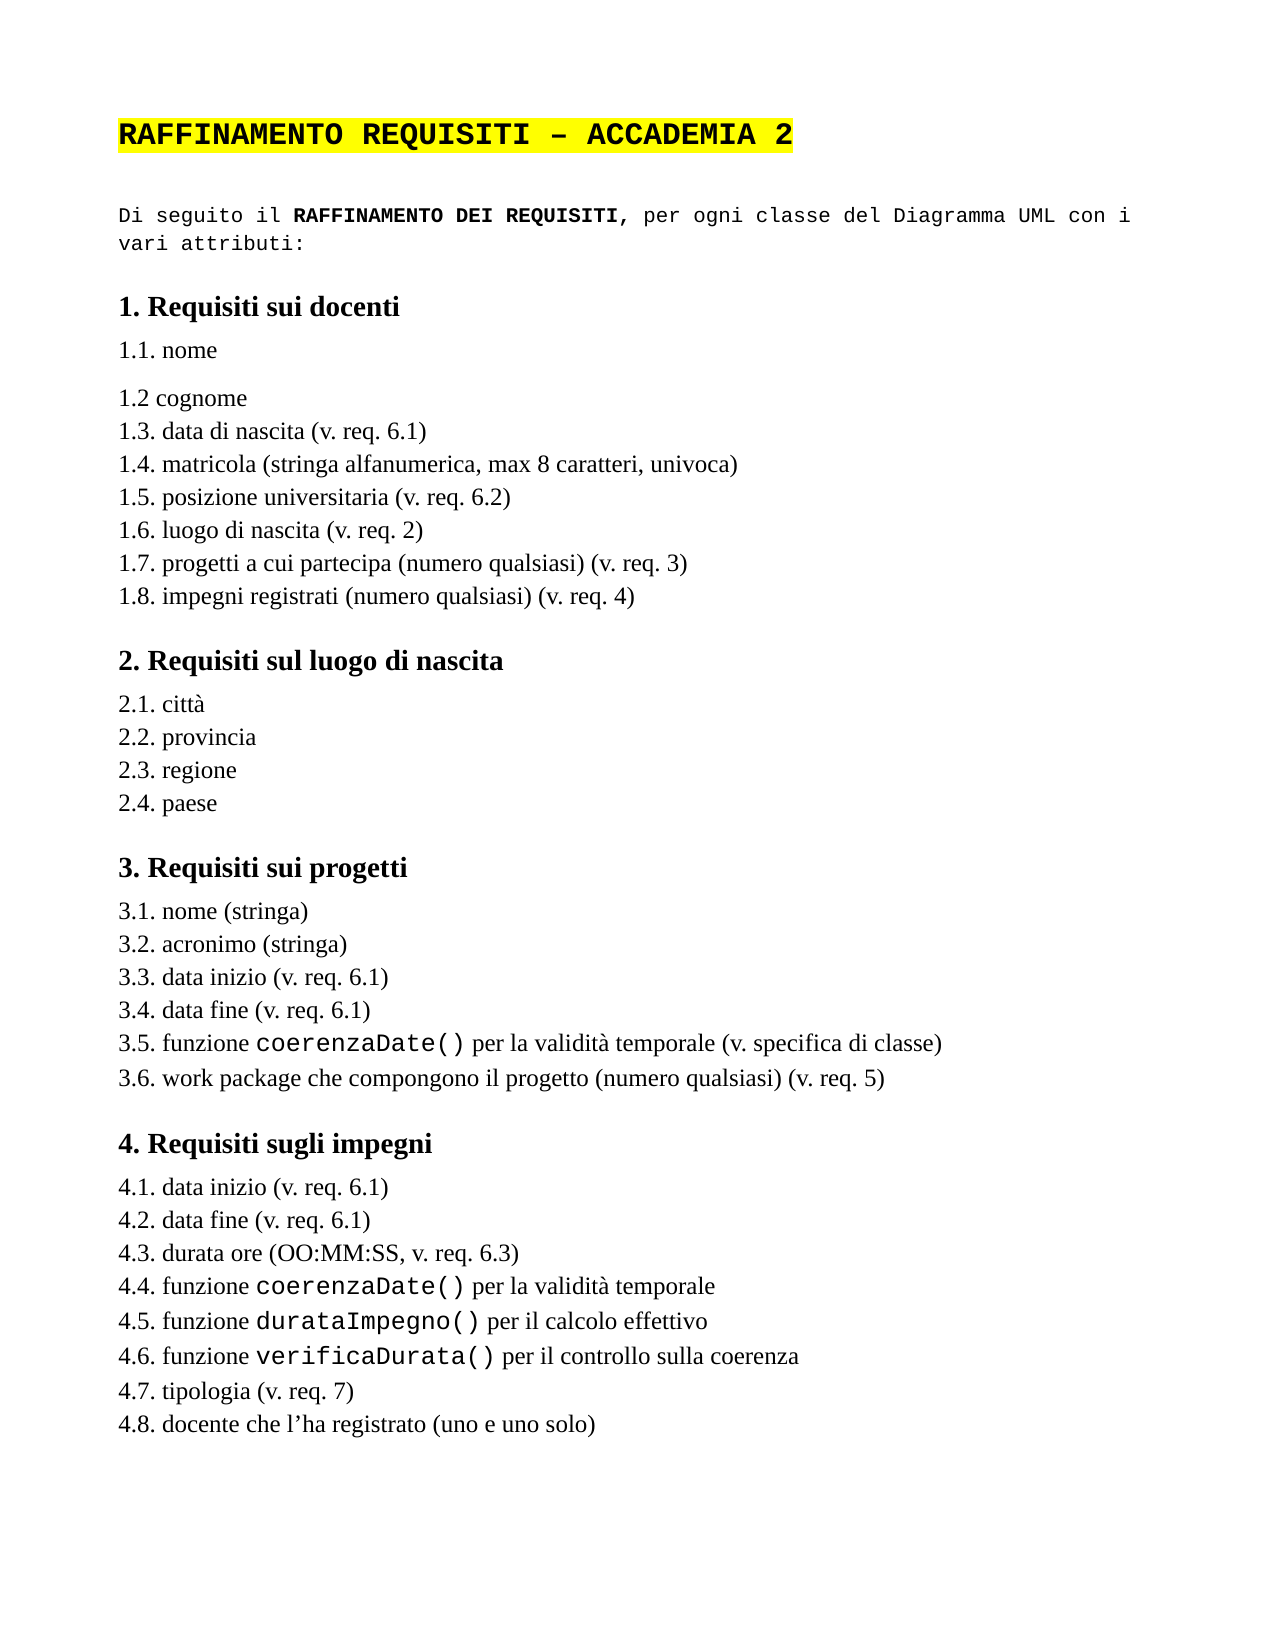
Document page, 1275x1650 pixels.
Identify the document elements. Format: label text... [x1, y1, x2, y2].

text RAFFINAMENTO REQUISITI – ACCADEMIA 2 [118, 118, 1157, 153]
subtitle 4. Requisiti sugli impegni [118, 1126, 1157, 1159]
text 1.1. nome [118, 335, 1157, 364]
text 1.2 cognome 1.3. data di nascita (v. req. 6.1) 1.4. matricola (stringa alfanumerica, max 8 caratteri, univoca) 1.5. posizione universitaria (v. req. 6.2) 1.6. luogo di nascita (v. req. 2) 1.7. progetti a cui partecipa (numero qualsiasi) (v. req. 3) 1.8. impegni registrati (numero qualsiasi) (v. req. 4) [118, 383, 1157, 609]
subtitle 1. Requisiti sui docenti [118, 289, 1157, 323]
text 4.1. data inizio (v. req. 6.1) 4.2. data fine (v. req. 6.1) 4.3. durata ore (OO:MM:SS, v. req. 6.3) 4.4. funzione coerenzaDate() per la validità temporale 4.5. funzione durataImpegno() per il calcolo effettivo 4.6. funzione verificaDurata() per il controllo sulla coerenza 4.7. tipologia (v. req. 7) 4.8. docente che l’ha registrato (uno e uno solo) [118, 1172, 1157, 1438]
text 2.1. città 2.2. provincia 2.3. regione 2.4. paese [118, 689, 1157, 817]
text 3.1. nome (stringa) 3.2. acronimo (stringa) 3.3. data inizio (v. req. 6.1) 3.4. data fine (v. req. 6.1) 3.5. funzione coerenzaDate() per la validità temporale (v. specifica di classe) 3.6. work package che compongono il progetto (numero qualsiasi) (v. req. 5) [118, 896, 1157, 1092]
text Di seguito il RAFFINAMENTO DEI REQUISITI, per ogni classe del Diagramma UML con i vari attributi: [118, 206, 1157, 256]
subtitle 3. Requisiti sui progetti [118, 850, 1157, 884]
subtitle 2. Requisiti sul luogo di nascita [118, 643, 1157, 677]
